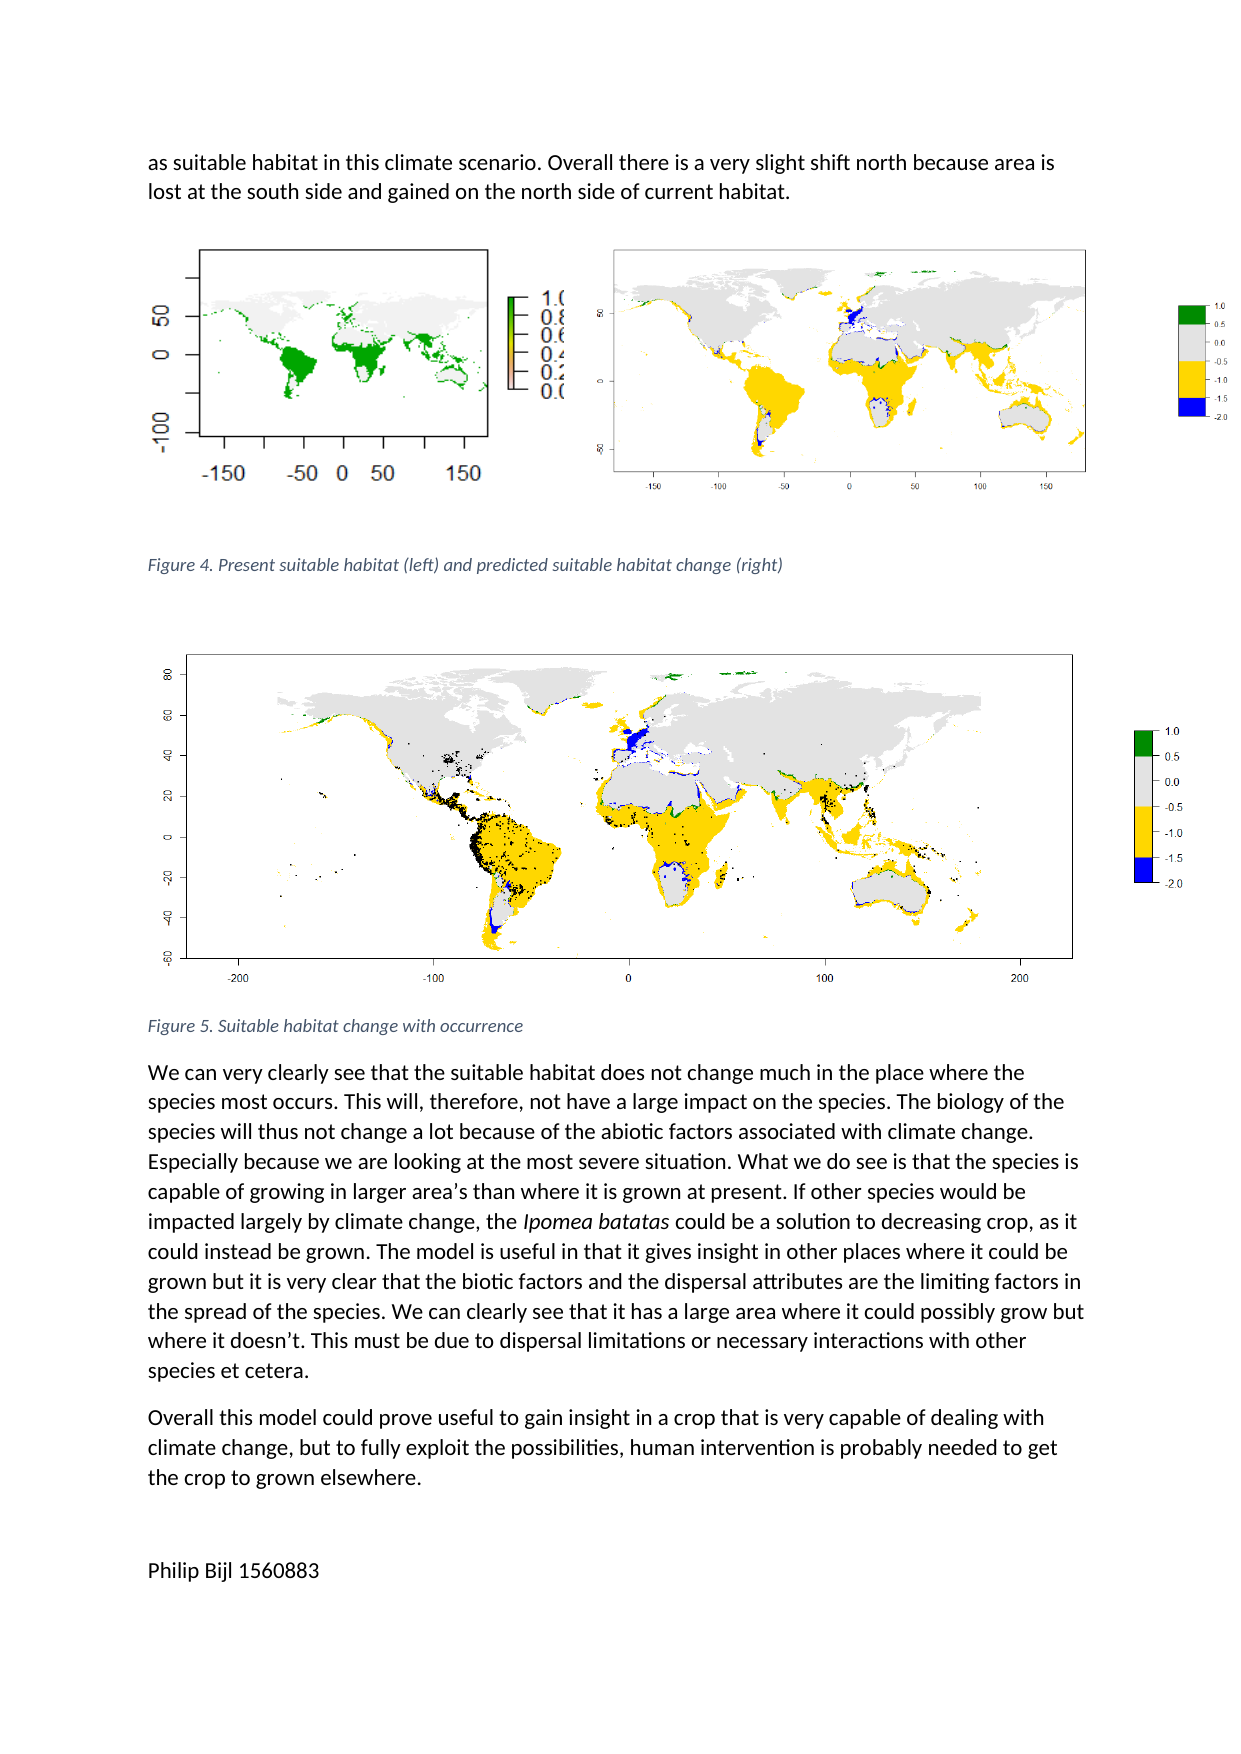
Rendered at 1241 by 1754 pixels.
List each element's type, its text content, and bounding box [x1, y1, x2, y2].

text Figure 5. Suitable habitat change with occurrence [148, 1014, 1093, 1037]
text Philip Bijl 1560883 [148, 1556, 1093, 1584]
text Figure 4. Present suitable habitat (left) and predicted suitable habitat change (right) [148, 553, 1093, 576]
text as suitable habitat in this climate scenario. Overall there is a very slight shift north because area is lost at the south side and gained on the north side of current habitat. [148, 148, 1093, 206]
text We can very clearly see that the suitable habitat does not change much in the place where the species most occurs. This will, therefore, not have a large impact on the species. The biology of the species will thus not change a lot because of the abiotic factors associated with climate change. Especially because we are looking at the most severe situation. What we do see is that the species is capable of growing in larger area’s than where it is grown at present. If other species would be impacted largely by climate change, the Ipomea batatas could be a solution to decreasing crop, as it could instead be grown. The model is useful in that it gives insight in other places where it could be grown but it is very clear that the biotic factors and the dispersal attributes are the limiting factors in the spread of the species. We can clearly see that it has a large area where it could possibly grow but where it doesn’t. This must be due to dispersal limitations or necessary interactions with other species et cetera. [148, 1058, 1093, 1384]
text Overall this model could prove useful to gain insight in a crop that is very capable of dealing with climate change, but to fully exploit the possibilities, human intervention is probably needed to get the crop to grown elsewhere. [148, 1403, 1093, 1491]
